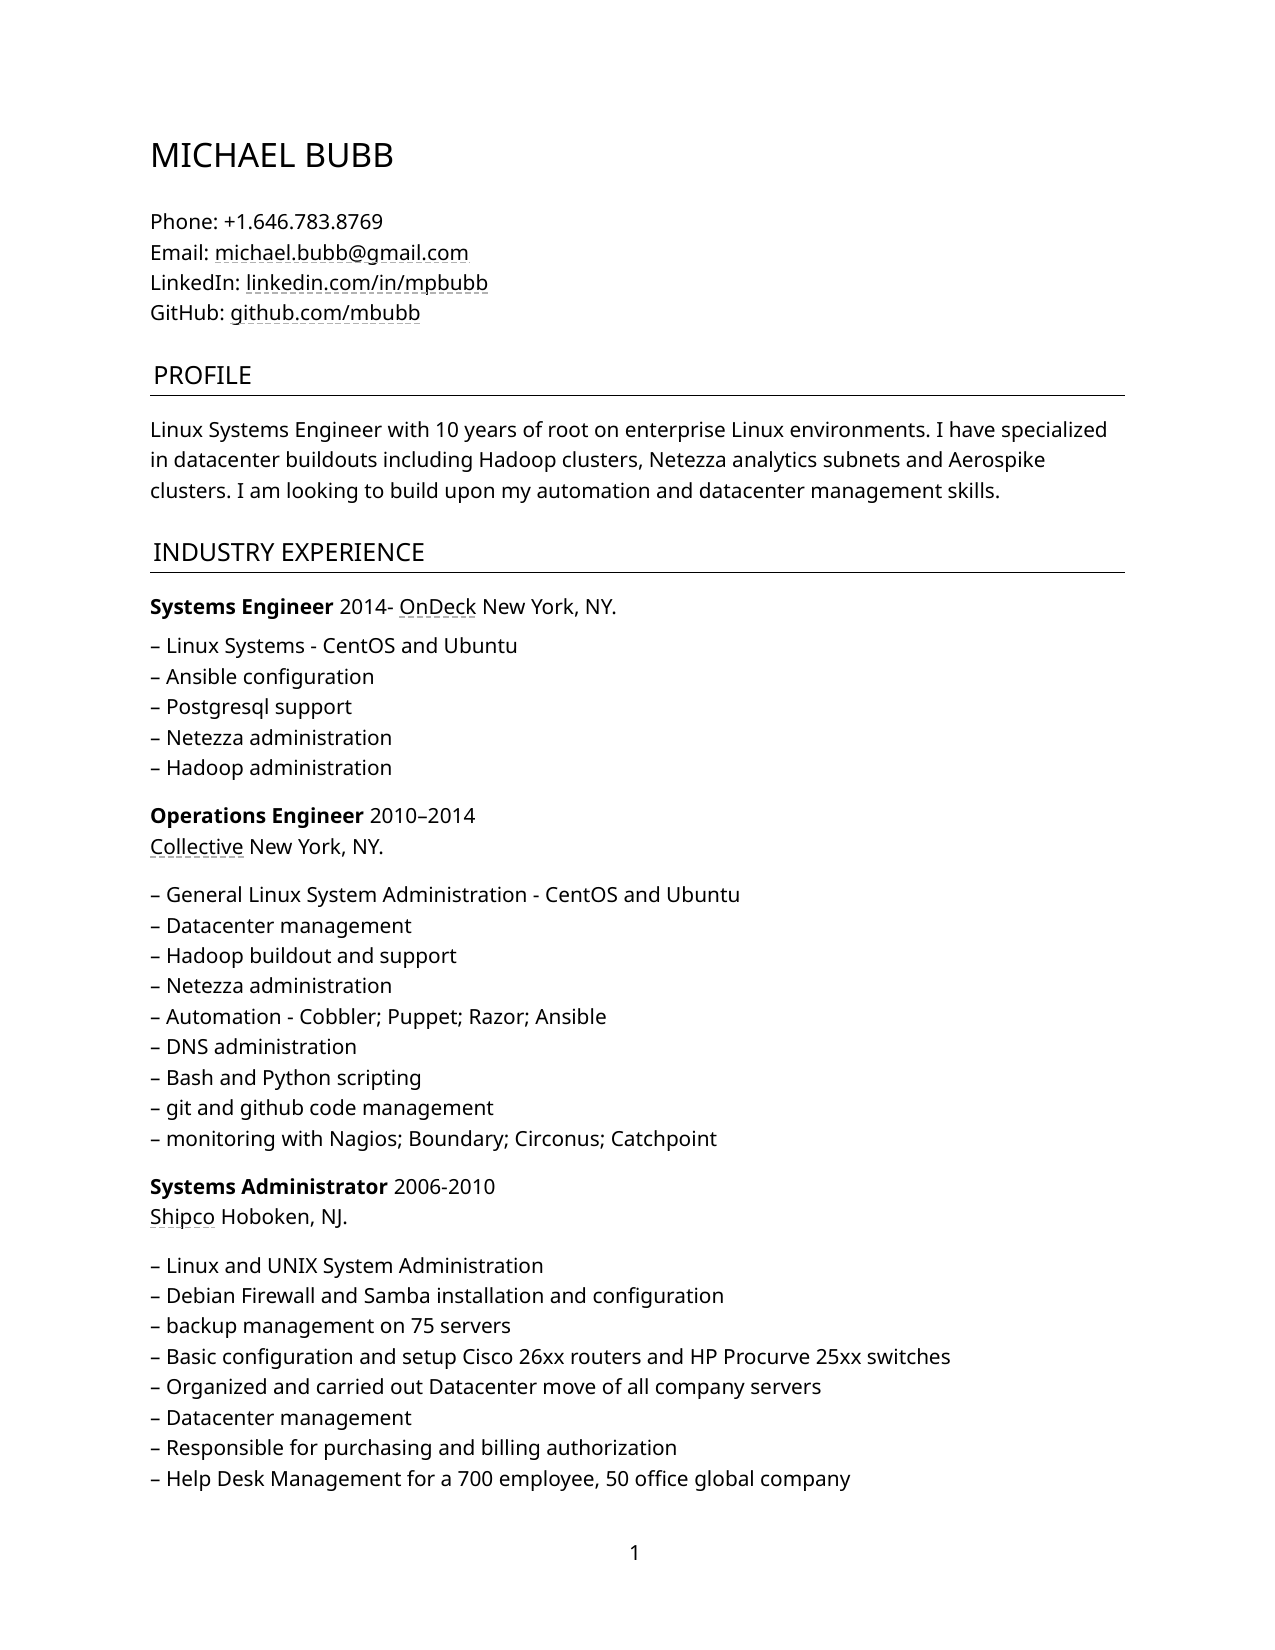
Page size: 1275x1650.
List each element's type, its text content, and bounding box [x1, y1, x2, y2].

subtitle Profile [150, 354, 1125, 395]
text Linux Systems Engineer with 10 years of root on enterprise Linux environments. I have specialized in datacenter buildouts including Hadoop clusters, Netezza analytics subnets and Aerospike clusters. I am looking to build upon my automation and datacenter management skills. [150, 415, 1125, 504]
text Systems Engineer 2014- OnDeck New York, NY. [150, 592, 1125, 621]
text Systems Administrator 2006-2010 Shipco Hoboken, NJ. [150, 1172, 1125, 1231]
text Phone: +1.646.783.8769 Email: michael.bubb@gmail.com LinkedIn: linkedin.com/in/mpbubb GitHub: github.com/mbubb [150, 207, 1125, 327]
subtitle Industry Experience [150, 532, 1125, 572]
text – Linux and UNIX System Administration – Debian Firewall and Samba installation and configuration – backup management on 75 servers – Basic configuration and setup Cisco 26xx routers and HP Procurve 25xx switches – Organized and carried out Datacenter move of all company servers – Datacenter management – Responsible for purchasing and billing authorization – Help Desk Management for a 700 employee, 50 office global company [150, 1251, 1125, 1492]
text – Linux Systems - CentOS and Ubuntu – Ansible configuration – Postgresql support – Netezza administration – Hadoop administration [150, 632, 1125, 782]
subtitle Michael Bubb [150, 131, 1125, 177]
text Operations Engineer 2010–2014 Collective New York, NY. [150, 802, 1125, 861]
text – General Linux System Administration - CentOS and Ubuntu – Datacenter management – Hadoop buildout and support – Netezza administration – Automation - Cobbler; Puppet; Razor; Ansible – DNS administration – Bash and Python scripting – git and github code management – monitoring with Nagios; Boundary; Circonus; Catchpoint [150, 880, 1125, 1152]
